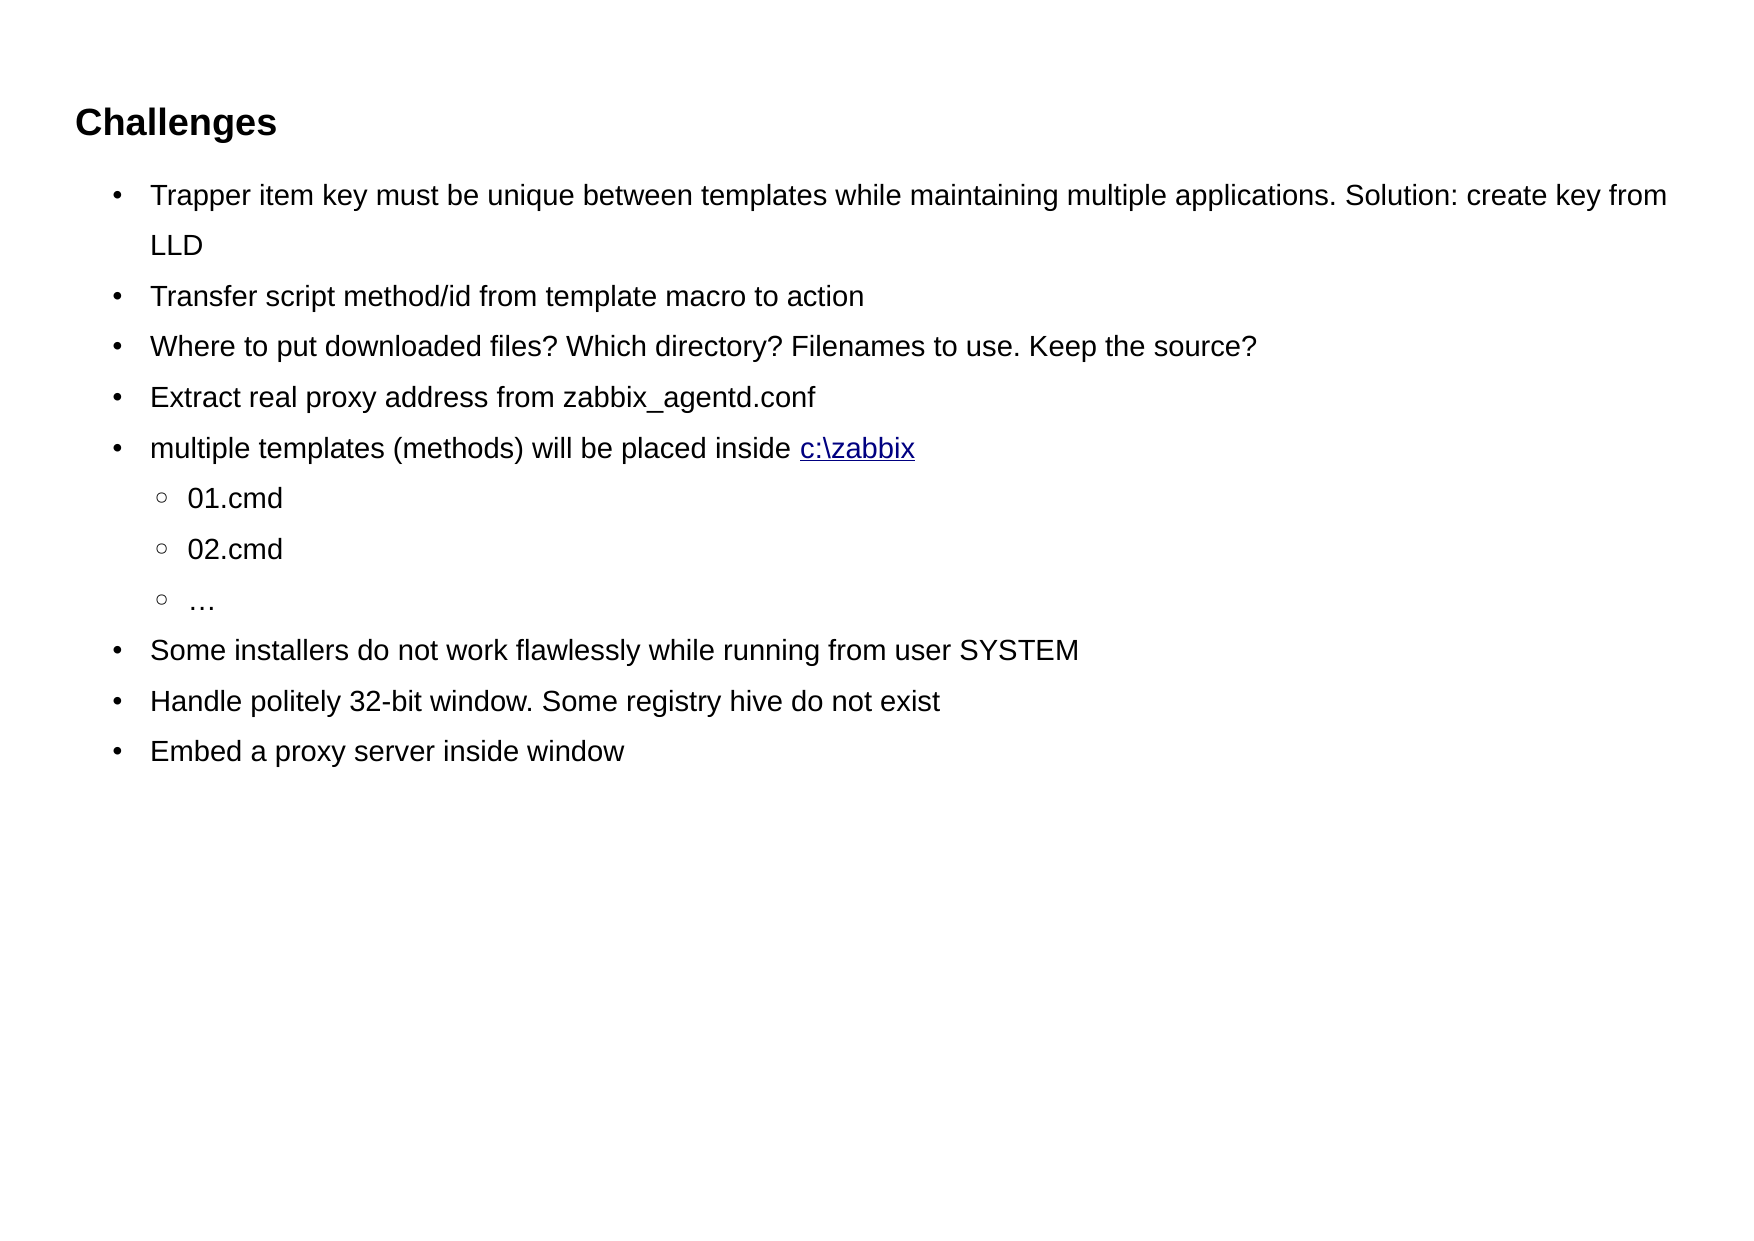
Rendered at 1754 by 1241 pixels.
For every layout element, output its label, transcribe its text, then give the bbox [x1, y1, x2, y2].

list Trapper item key must be unique between templates while maintaining multiple applications. Solution: create key from LLD [112, 178, 1679, 262]
list Some installers do not work flawlessly while running from user SYSTEM [112, 633, 1679, 667]
list 01.cmd [150, 481, 1679, 515]
list Handle politely 32-bit window. Some registry hive do not exist [112, 684, 1679, 717]
subtitle Challenges [75, 100, 1679, 144]
list … [150, 582, 1679, 616]
list Where to put downloaded files? Which directory? Filenames to use. Keep the source? [112, 329, 1679, 363]
list Extract real proxy address from zabbix_agentd.conf [112, 380, 1679, 414]
list Embed a proxy server inside window [112, 734, 1679, 768]
list Transfer script method/id from template macro to action [112, 279, 1679, 312]
list 02.cmd [150, 532, 1679, 566]
list multiple templates (methods) will be placed inside c:\zabbix [112, 431, 1679, 464]
